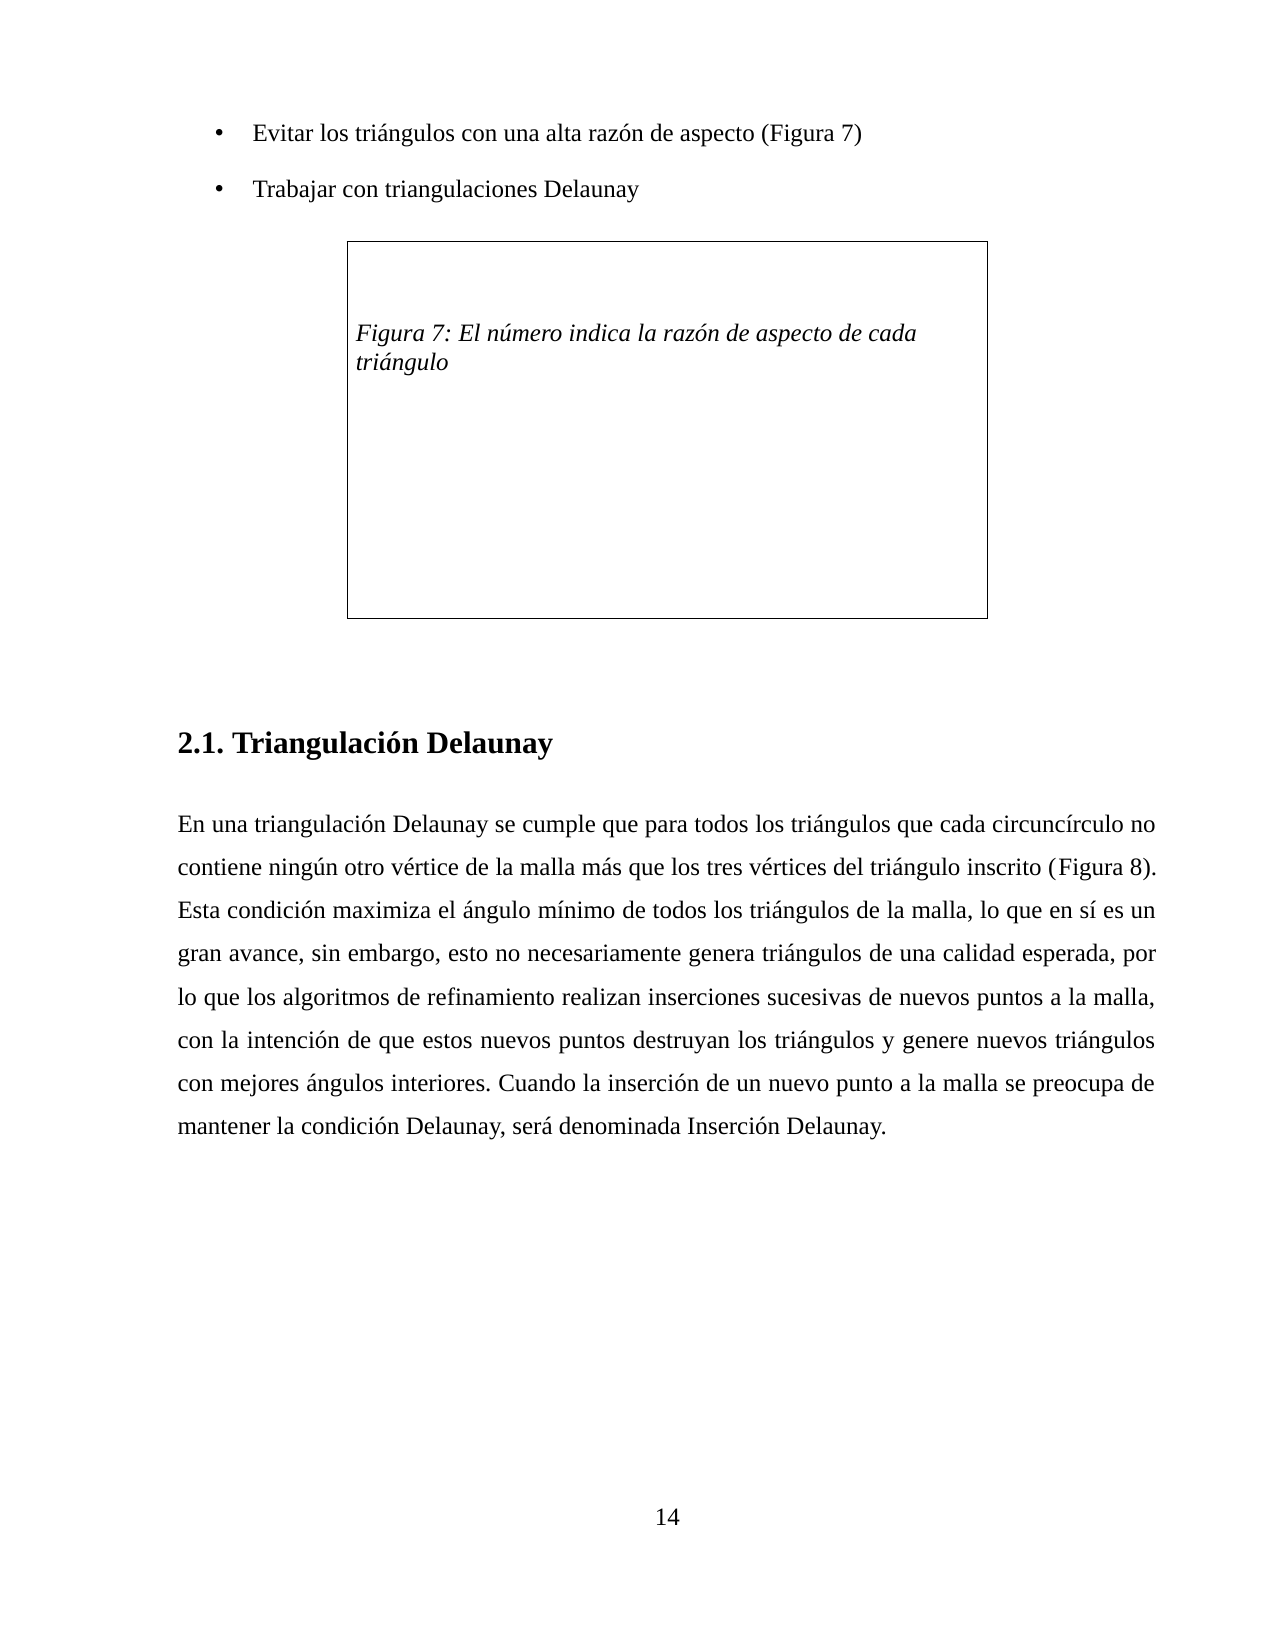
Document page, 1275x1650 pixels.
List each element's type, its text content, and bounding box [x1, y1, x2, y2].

subtitle Triangulación Delaunay [177, 725, 1157, 761]
text Figura 7: El número indica la razón de aspecto de cada triángulo [356, 318, 978, 376]
list Trabajar con triangulaciones Delaunay [215, 174, 1157, 202]
text En una triangulación Delaunay se cumple que para todos los triángulos que cada circuncírculo no contiene ningún otro vértice de la malla más que los tres vértices del triángulo inscrito (Figura 8). Esta condición maximiza el ángulo mínimo de todos los triángulos de la malla, lo que en sí es un gran avance, sin embargo, esto no necesariamente genera triángulos de una calidad esperada, por lo que los algoritmos de refinamiento realizan inserciones sucesivas de nuevos puntos a la malla, con la intención de que estos nuevos puntos destruyan los triángulos y genere nuevos triángulos con mejores ángulos interiores. Cuando la inserción de un nuevo punto a la malla se preocupa de mantener la condición Delaunay, será denominada Inserción Delaunay. [177, 809, 1157, 1140]
list Evitar los triángulos con una alta razón de aspecto (Figura 7) [215, 118, 1157, 147]
